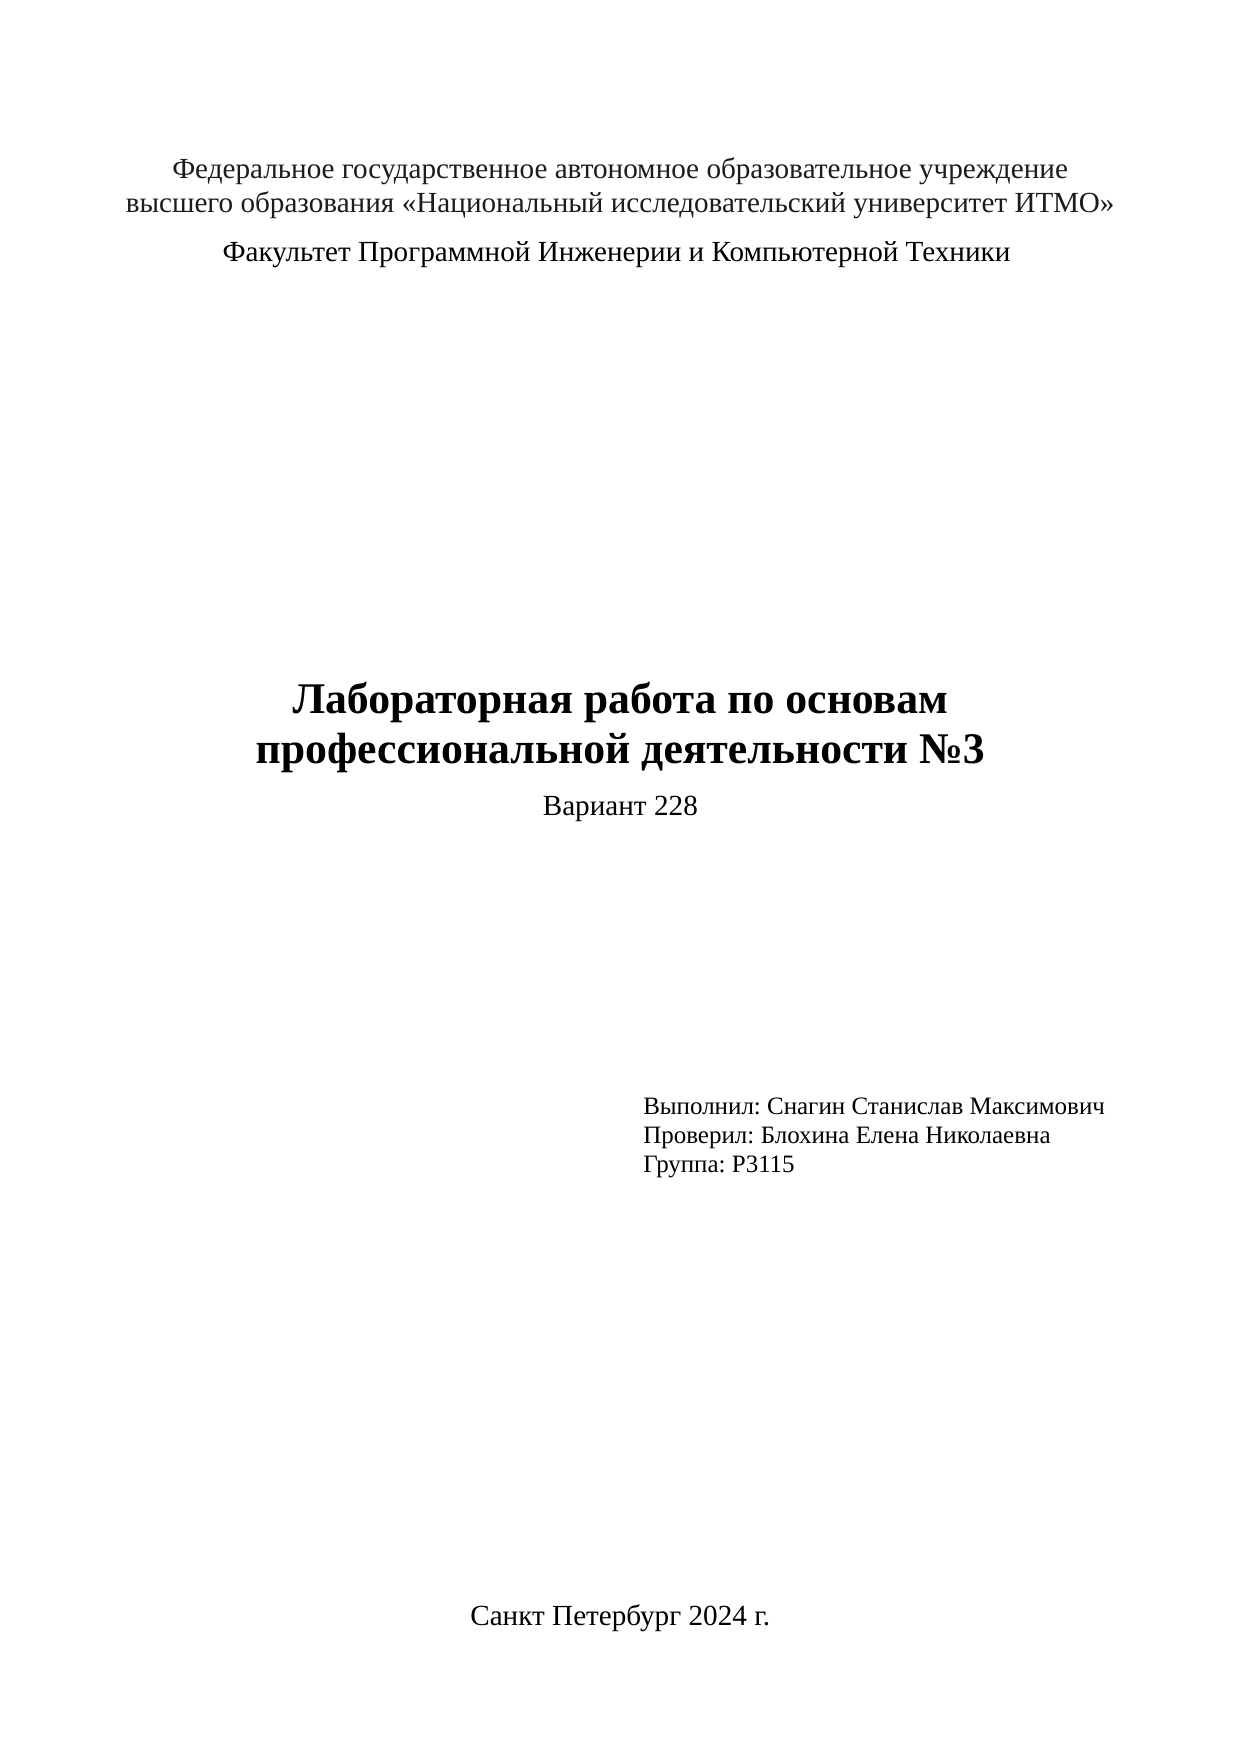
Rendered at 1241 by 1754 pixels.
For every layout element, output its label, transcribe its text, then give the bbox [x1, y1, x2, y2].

text Проверил: Блохина Елена Николаевна [643, 1120, 1122, 1149]
text Выполнил: Снагин Станислав Максимович [643, 1091, 1122, 1120]
text Группа: Р3115 [643, 1149, 1122, 1178]
text Лабораторная работа по основам профессиональной деятельности №3 [118, 672, 1122, 773]
text Факультет Программной Инженерии и Компьютерной Техники [118, 234, 1122, 267]
text Вариант 228 [118, 788, 1122, 821]
text Федеральное государственное автономное образовательное учреждение высшего образования «Национальный исследовательский университет ИТМО» [118, 152, 1122, 219]
text Санкт Петербург 2024 г. [118, 1598, 1122, 1631]
